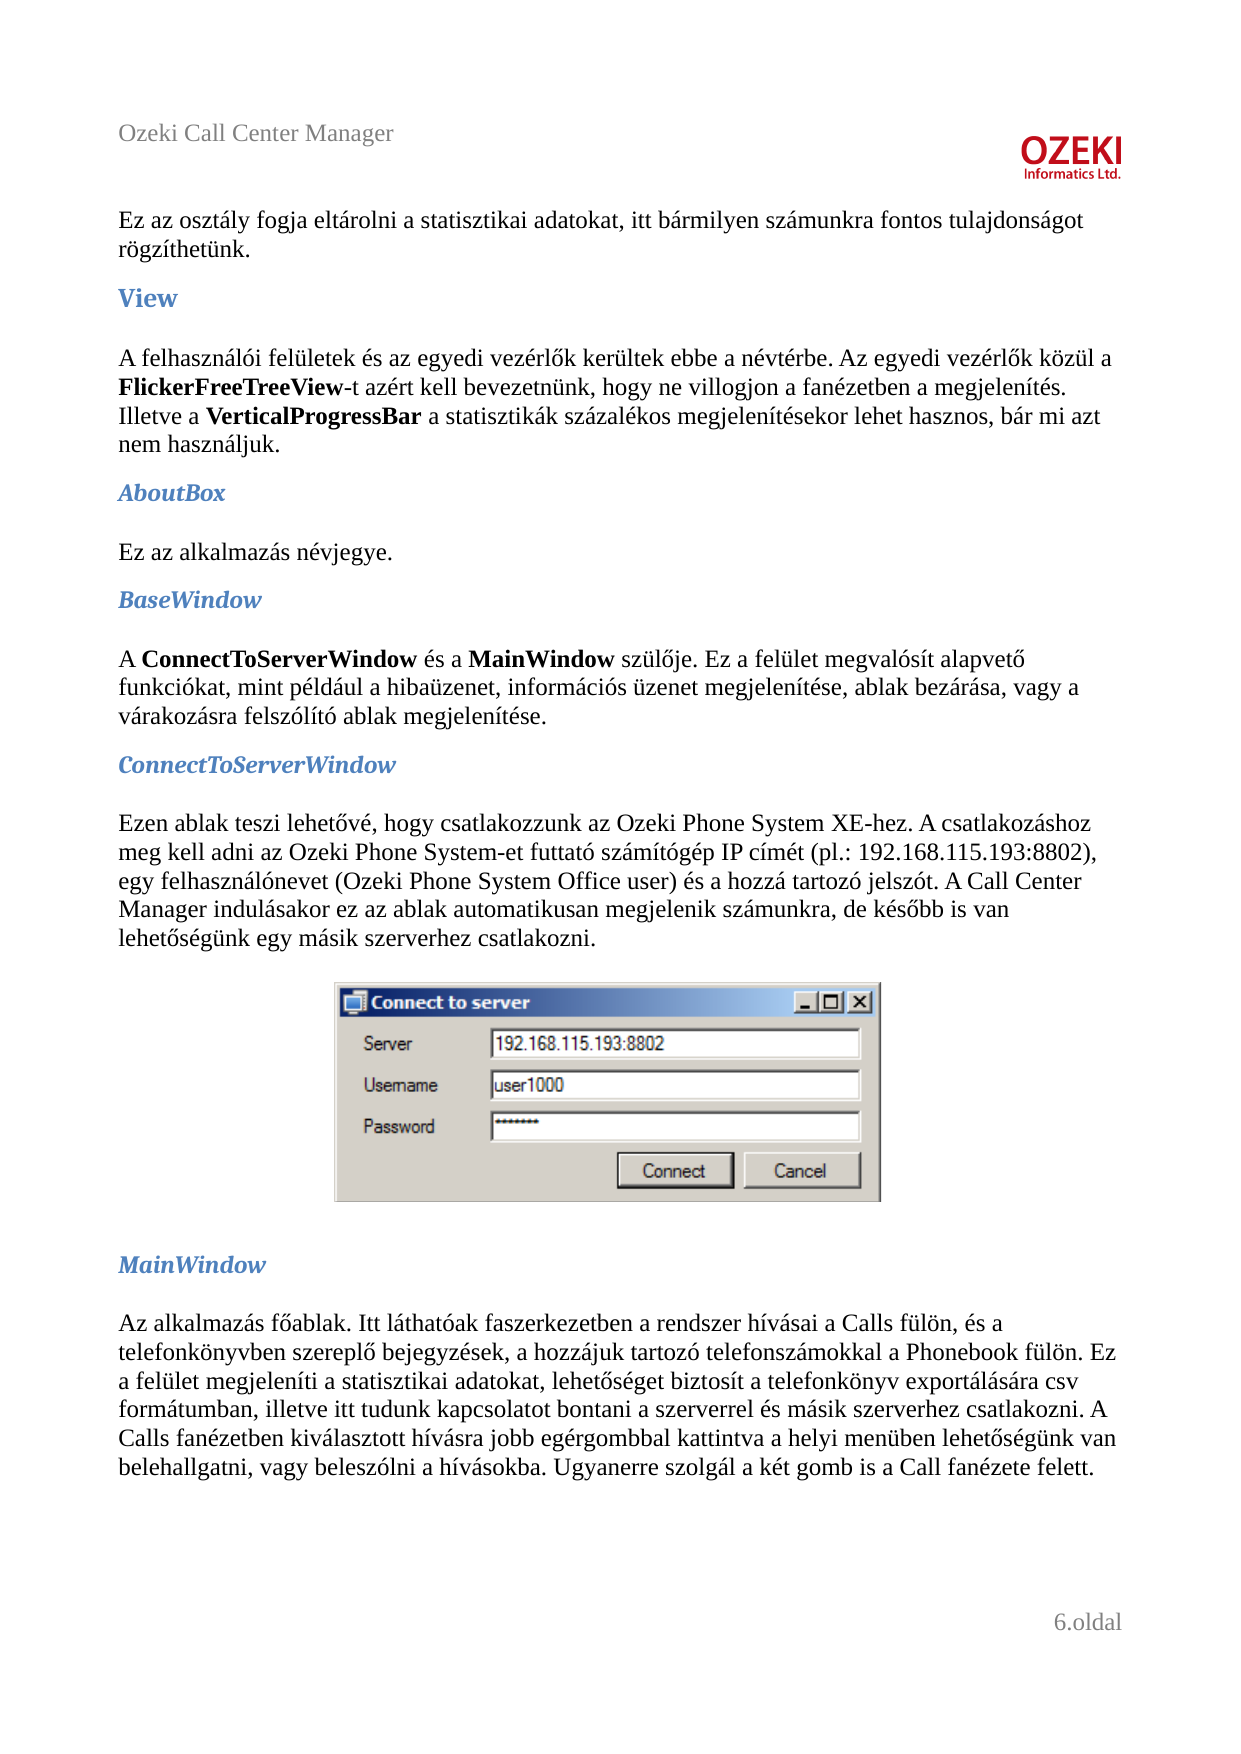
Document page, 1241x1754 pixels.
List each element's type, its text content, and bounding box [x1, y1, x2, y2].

picture [1020, 135, 1122, 181]
subtitle View [118, 283, 1122, 314]
text Ez az alkalmazás névjegye. [118, 537, 1122, 565]
text A felhasználói felületek és az egyedi vezérlők kerültek ebbe a névtérbe. Az egyedi vezérlők közül a FlickerFreeTreeView-t azért kell bevezetnünk, hogy ne villogjon a fanézetben a megjelenítés. Illetve a VerticalProgressBar a statisztikák százalékos megjelenítésekor lehet hasznos, bár mi azt nem használjuk. [118, 343, 1122, 458]
text Az alkalmazás főablak. Itt láthatóak faszerkezetben a rendszer hívásai a Calls fülön, és a telefonkönyvben szereplő bejegyzések, a hozzájuk tartozó telefonszámokkal a Phonebook fülön. Ez a felület megjeleníti a statisztikai adatokat, lehetőséget biztosít a telefonkönyv exportálására csv formátumban, illetve itt tudunk kapcsolatot bontani a szerverrel és másik szerverhez csatlakozni. A Calls fanézetben kiválasztott hívásra jobb egérgombbal kattintva a helyi menüben lehetőségünk van belehallgatni, vagy beleszólni a hívásokba. Ugyanerre szolgál a két gomb is a Call fanézete felett. [118, 1308, 1122, 1481]
subtitle AboutBox [118, 479, 1122, 508]
text Ez az osztály fogja eltárolni a statisztikai adatokat, itt bármilyen számunkra fontos tulajdonságot rögzíthetünk. [118, 205, 1122, 263]
subtitle BaseWindow [118, 586, 1122, 615]
subtitle ConnectToServerWindow [118, 751, 1122, 779]
text Ezen ablak teszi lehetővé, hogy csatlakozzunk az Ozeki Phone System XE-hez. A csatlakozáshoz meg kell adni az Ozeki Phone System-et futtató számítógép IP címét (pl.: 192.168.115.193:8802), egy felhasználónevet (Ozeki Phone System Office user) és a hozzá tartozó jelszót. A Call Center Manager indulásakor ez az ablak automatikusan megjelenik számunkra, de később is van lehetőségünk egy másik szerverhez csatlakozni. [118, 808, 1122, 952]
text A ConnectToServerWindow és a MainWindow szülője. Ez a felület megvalósít alapvető funkciókat, mint például a hibaüzenet, információs üzenet megjelenítése, ablak bezárása, vagy a várakozásra felszólító ablak megjelenítése. [118, 644, 1122, 730]
subtitle MainWindow [118, 1251, 1122, 1279]
